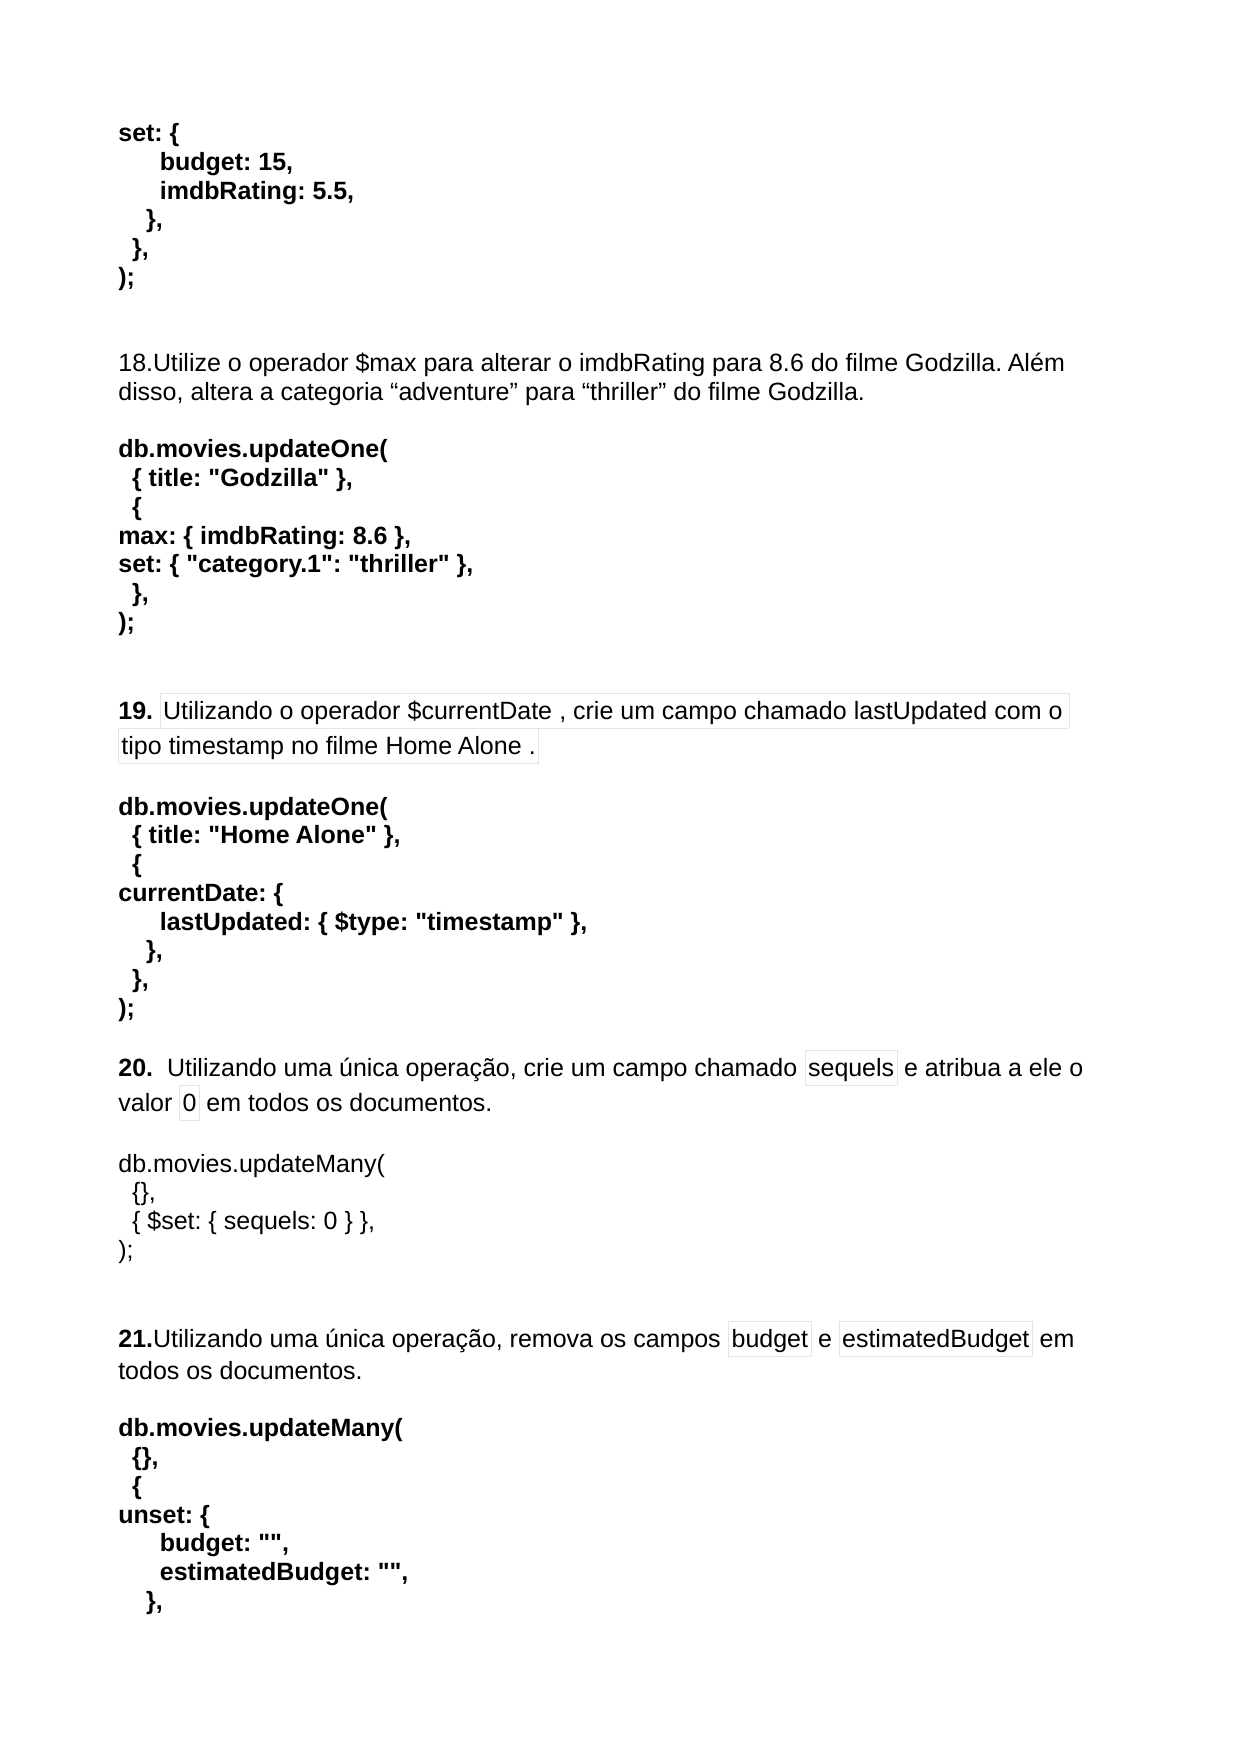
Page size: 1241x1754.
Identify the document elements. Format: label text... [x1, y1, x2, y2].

text 21.Utilizando uma única operação, remova os campos budget e estimatedBudget em todos os documentos. [118, 1321, 1122, 1384]
text { title: "Godzilla" }, [118, 463, 1122, 492]
text {}, [118, 1442, 1122, 1471]
text unset: { [118, 1499, 1122, 1528]
text }, [118, 1586, 1122, 1614]
text ); [118, 993, 1122, 1021]
text 19. Utilizando o operador $currentDate , crie um campo chamado lastUpdated com o tipo timestamp no filme Home Alone . [161, 694, 1069, 728]
text 20. Utilizando uma única operação, crie um campo chamado sequels e atribua a ele o valor 0 em todos os documentos. [118, 1050, 1122, 1120]
text }, [118, 935, 1122, 964]
text { [118, 492, 1122, 521]
text 18.Utilize o operador $max para alterar o imdbRating para 8.6 do filme Godzilla. Além disso, altera a categoria “adventure” para “thriller” do filme Godzilla. [118, 348, 1122, 406]
text budget: 15, [118, 147, 1122, 176]
text currentDate: { [118, 878, 1122, 906]
text ); [118, 607, 1122, 636]
text { $set: { sequels: 0 } }, [118, 1206, 1122, 1235]
text { [118, 1471, 1122, 1499]
text 19. Utilizando o operador $currentDate , crie um campo chamado lastUpdated com o tipo timestamp no filme Home Alone . [119, 729, 538, 763]
text { title: "Home Alone" }, [118, 820, 1122, 849]
text imdbRating: 5.5, [118, 176, 1122, 204]
text }, [118, 233, 1122, 262]
text }, [118, 204, 1122, 233]
text 19. Utilizando o operador $currentDate , crie um campo chamado lastUpdated com o tipo timestamp no filme Home Alone . [539, 693, 1122, 763]
text budget: "", [118, 1528, 1122, 1557]
text set: { "category.1": "thriller" }, [118, 549, 1122, 578]
text }, [118, 964, 1122, 993]
text estimatedBudget: "", [118, 1557, 1122, 1586]
text lastUpdated: { $type: "timestamp" }, [118, 906, 1122, 935]
text max: { imdbRating: 8.6 }, [118, 521, 1122, 549]
text {}, [118, 1177, 1122, 1206]
text db.movies.updateMany( [118, 1148, 1122, 1177]
text ); [118, 262, 1122, 291]
text db.movies.updateOne( [118, 791, 1122, 820]
text set: { [118, 118, 1122, 147]
text }, [118, 578, 1122, 607]
text db.movies.updateMany( [118, 1413, 1122, 1442]
text db.movies.updateOne( [118, 434, 1122, 463]
text ); [118, 1235, 1122, 1263]
text { [118, 849, 1122, 878]
